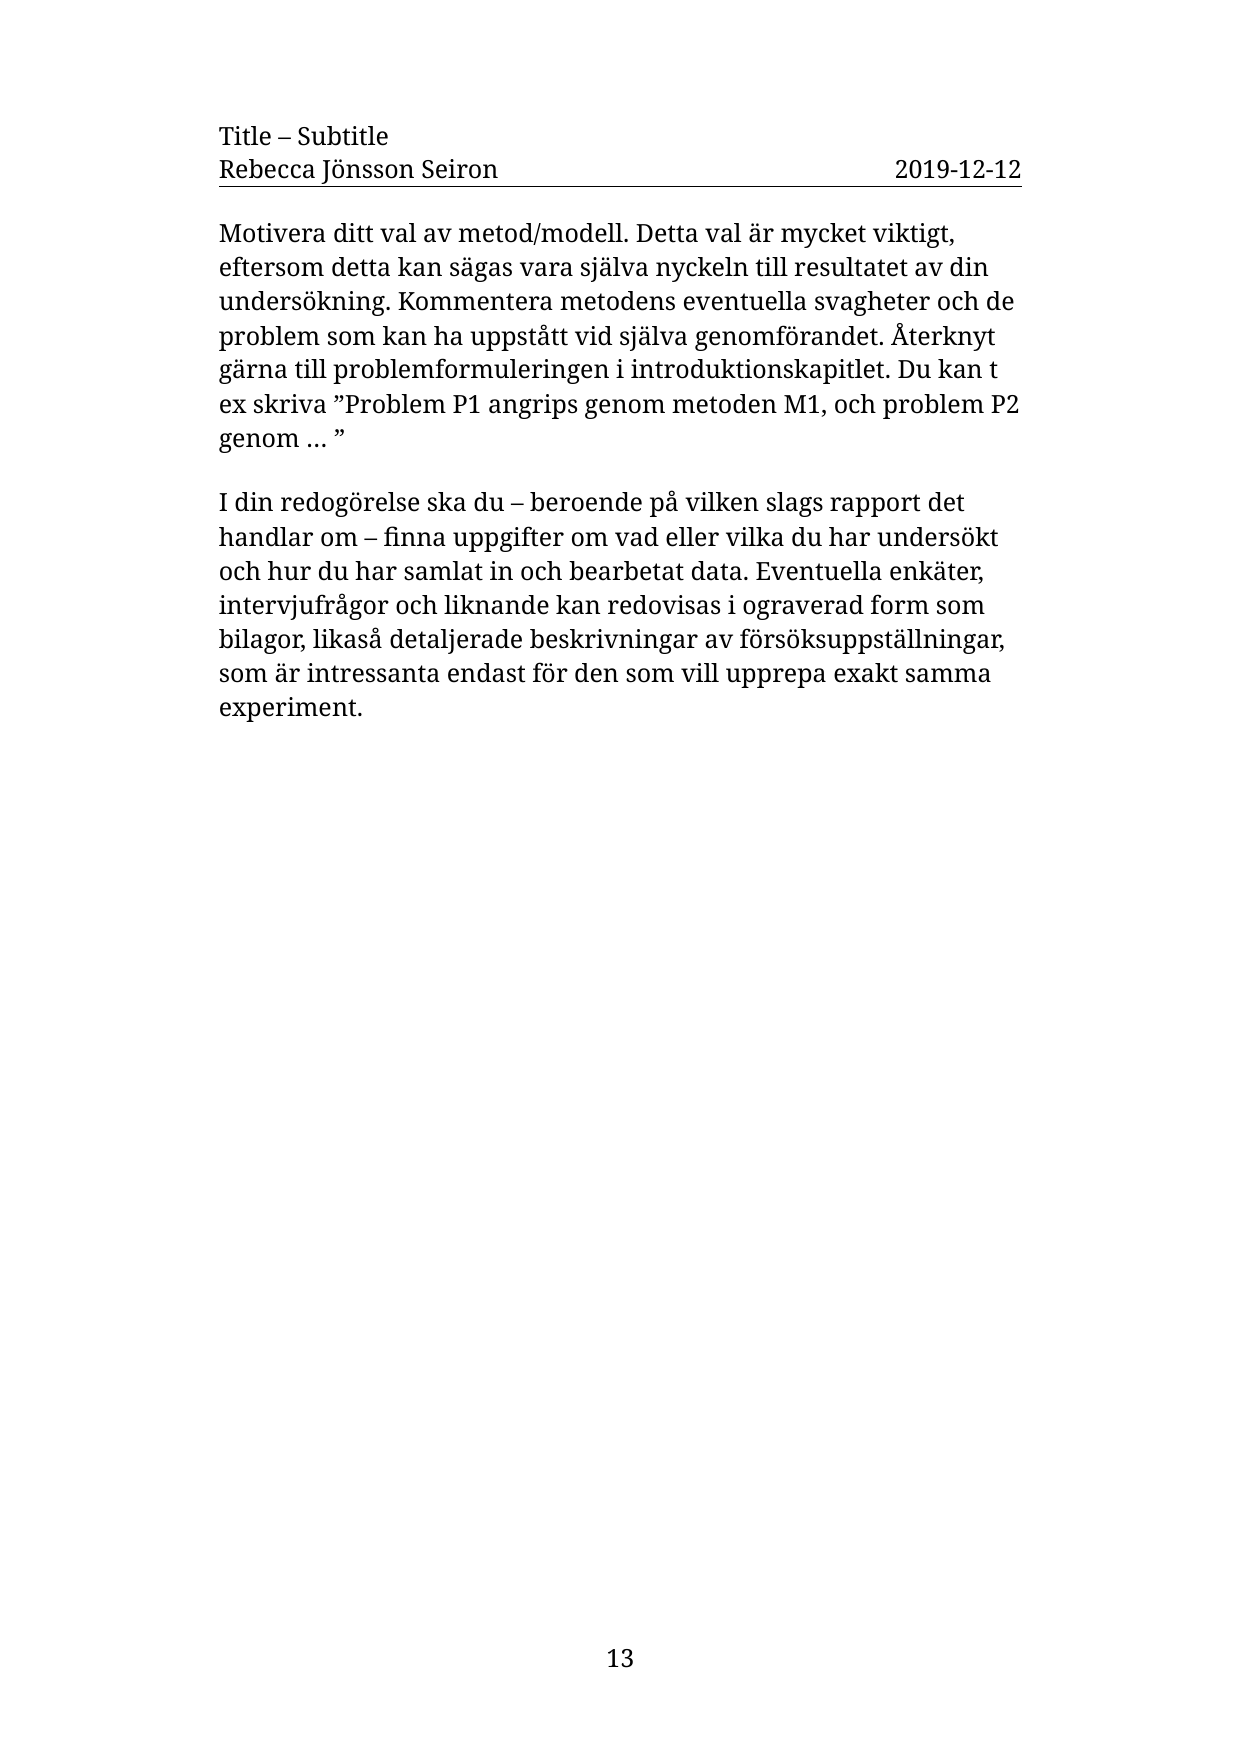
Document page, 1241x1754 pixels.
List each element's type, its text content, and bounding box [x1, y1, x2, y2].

text I din redogörelse ska du – beroende på vilken slags rapport det handlar om – finna uppgifter om vad eller vilka du har undersökt och hur du har samlat in och bearbetat data. Eventuella enkäter, intervjufrågor och liknande kan redovisas i ograverad form som bilagor, likaså detaljerade beskrivningar av försöksuppställningar, som är intressanta endast för den som vill upprepa exakt samma experiment. [218, 485, 1022, 723]
text Motivera ditt val av metod/modell. Detta val är mycket viktigt, eftersom detta kan sägas vara själva nyckeln till resultatet av din undersökning. Kommentera metodens eventuella svagheter och de problem som kan ha uppstått vid själva genomförandet. Återknyt gärna till problemformuleringen i introduktionskapitlet. Du kan t ex skriva ”Problem P1 angrips genom metoden M1, och problem P2 genom … ” [218, 216, 1022, 454]
